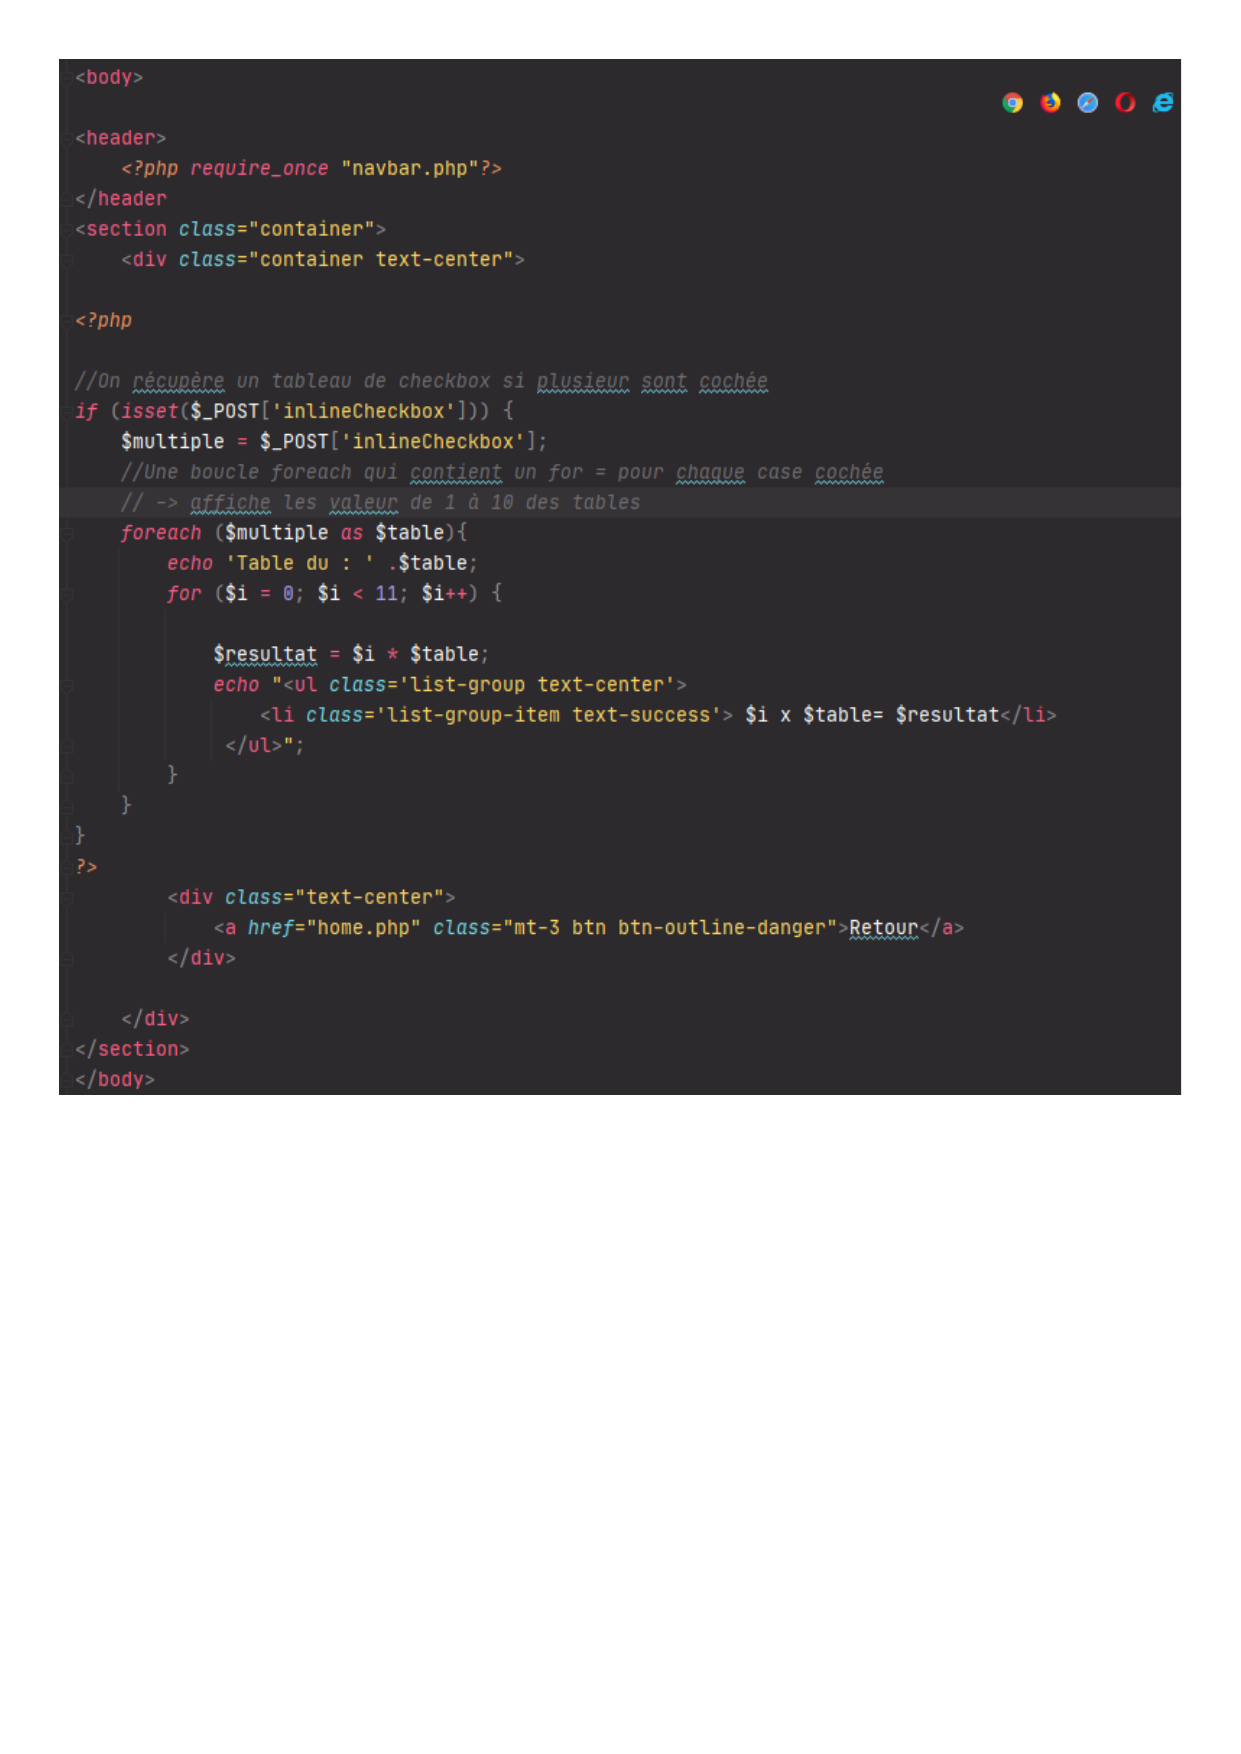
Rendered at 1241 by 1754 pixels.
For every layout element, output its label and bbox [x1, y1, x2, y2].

picture [59, 59, 1182, 1095]
